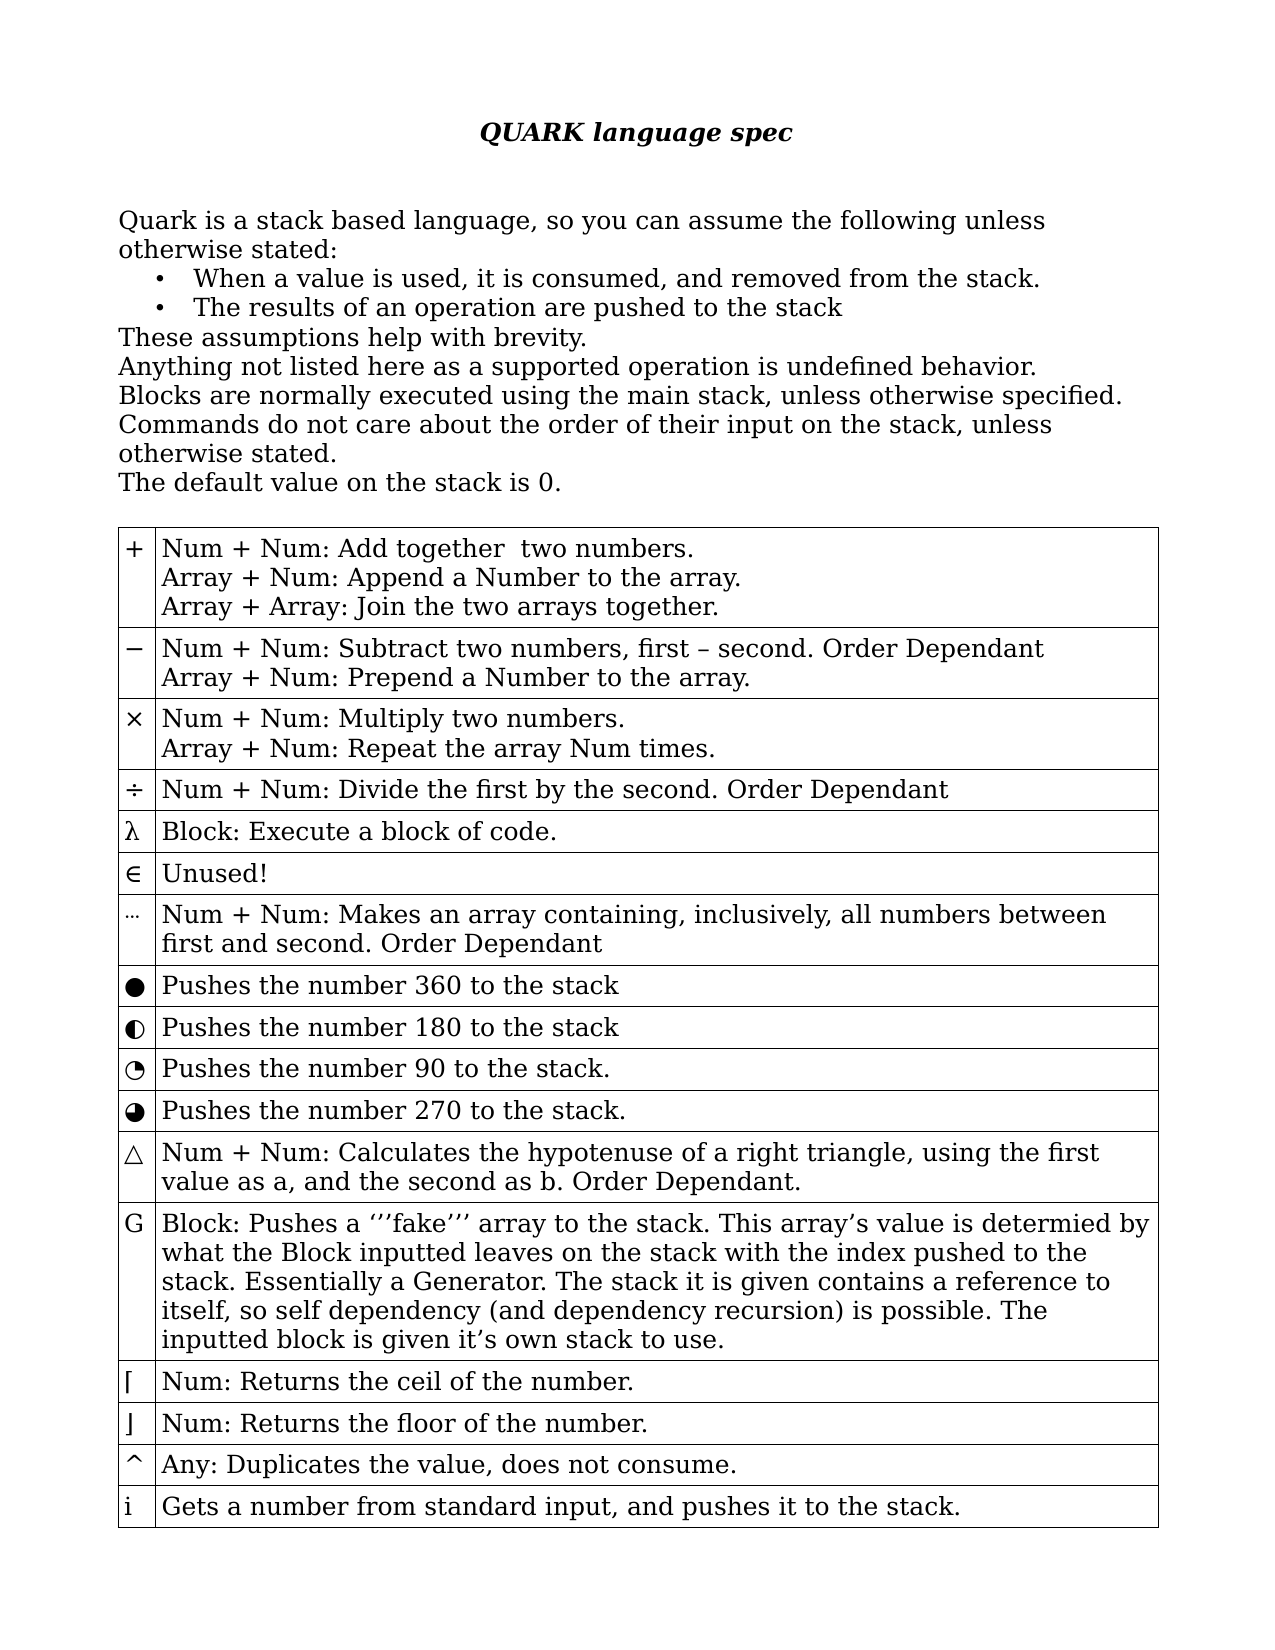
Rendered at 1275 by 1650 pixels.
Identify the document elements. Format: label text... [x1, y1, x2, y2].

table_cell ^ [119, 1445, 155, 1485]
table_cell ÷ [119, 770, 155, 810]
table_cell Num + Num: Calculates the hypotenuse of a right triangle, using the first value as a, and the second as b. Order Dependant. [156, 1132, 1158, 1202]
table_cell ◔ [119, 1049, 155, 1089]
table_cell i [119, 1486, 155, 1527]
table_cell △ [119, 1132, 155, 1202]
text Blocks are normally executed using the main stack, unless otherwise specified. [118, 381, 1157, 410]
table_cell Num + Num: Divide the first by the second. Order Dependant [156, 770, 1158, 810]
table_cell − [119, 628, 155, 698]
table_cell ∈ [119, 853, 155, 894]
list When a value is used, it is consumed, and removed from the stack. [156, 264, 1157, 294]
table_cell Num: Returns the ceil of the number. [156, 1361, 1158, 1402]
table_cell Any: Duplicates the value, does not consume. [156, 1445, 1158, 1485]
table_cell Pushes the number 180 to the stack [156, 1007, 1158, 1048]
text These assumptions help with brevity. [118, 323, 1157, 352]
table_cell Unused! [156, 853, 1158, 894]
table_cell Block: Pushes a ‘’’fake’’’ array to the stack. This array’s value is determied by what the Block inputted leaves on the stack with the index pushed to the stack. Essentially a Generator. The stack it is given contains a reference to itself, so self dependency (and dependency recursion) is possible. The inputted block is given it’s own stack to use. [156, 1203, 1158, 1360]
list The results of an operation are pushed to the stack [156, 294, 1157, 323]
table_cell Num + Num: Subtract two numbers, first – second. Order Dependant Array + Num: Prepend a Number to the array. [156, 628, 1158, 698]
table_cell ⌈ [119, 1361, 155, 1402]
text The default value on the stack is 0. [118, 469, 1157, 498]
table_cell Num: Returns the floor of the number. [156, 1403, 1158, 1444]
table_cell Pushes the number 360 to the stack [156, 966, 1158, 1006]
table_cell Block: Execute a block of code. [156, 811, 1158, 852]
text Quark is a stack based language, so you can assume the following unless otherwise stated: [118, 206, 1157, 264]
table_cell G [119, 1203, 155, 1360]
text Commands do not care about the order of their input on the stack, unless otherwise stated. [118, 410, 1157, 469]
table_cell Gets a number from standard input, and pushes it to the stack. [156, 1486, 1158, 1527]
table_cell ◐ [119, 1007, 155, 1048]
table_header Num + Num: Add together two numbers. Array + Num: Append a Number to the array. Array + Array: Join the two arrays together. [156, 528, 1158, 627]
text Anything not listed here as a supported operation is undefined behavior. [118, 352, 1157, 381]
table_cell ● [119, 966, 155, 1006]
table_cell λ [119, 811, 155, 852]
table_cell Pushes the number 270 to the stack. [156, 1091, 1158, 1131]
table_cell Num + Num: Makes an array containing, inclusively, all numbers between first and second. Order Dependant [156, 895, 1158, 964]
table_cell ⌋ [119, 1403, 155, 1444]
table_cell Pushes the number 90 to the stack. [156, 1049, 1158, 1089]
table_cell ⋯ [119, 895, 155, 964]
table_cell × [119, 699, 155, 769]
table_cell Num + Num: Multiply two numbers. Array + Num: Repeat the array Num times. [156, 699, 1158, 769]
table_cell ◕ [119, 1091, 155, 1131]
table_header + [119, 528, 155, 627]
